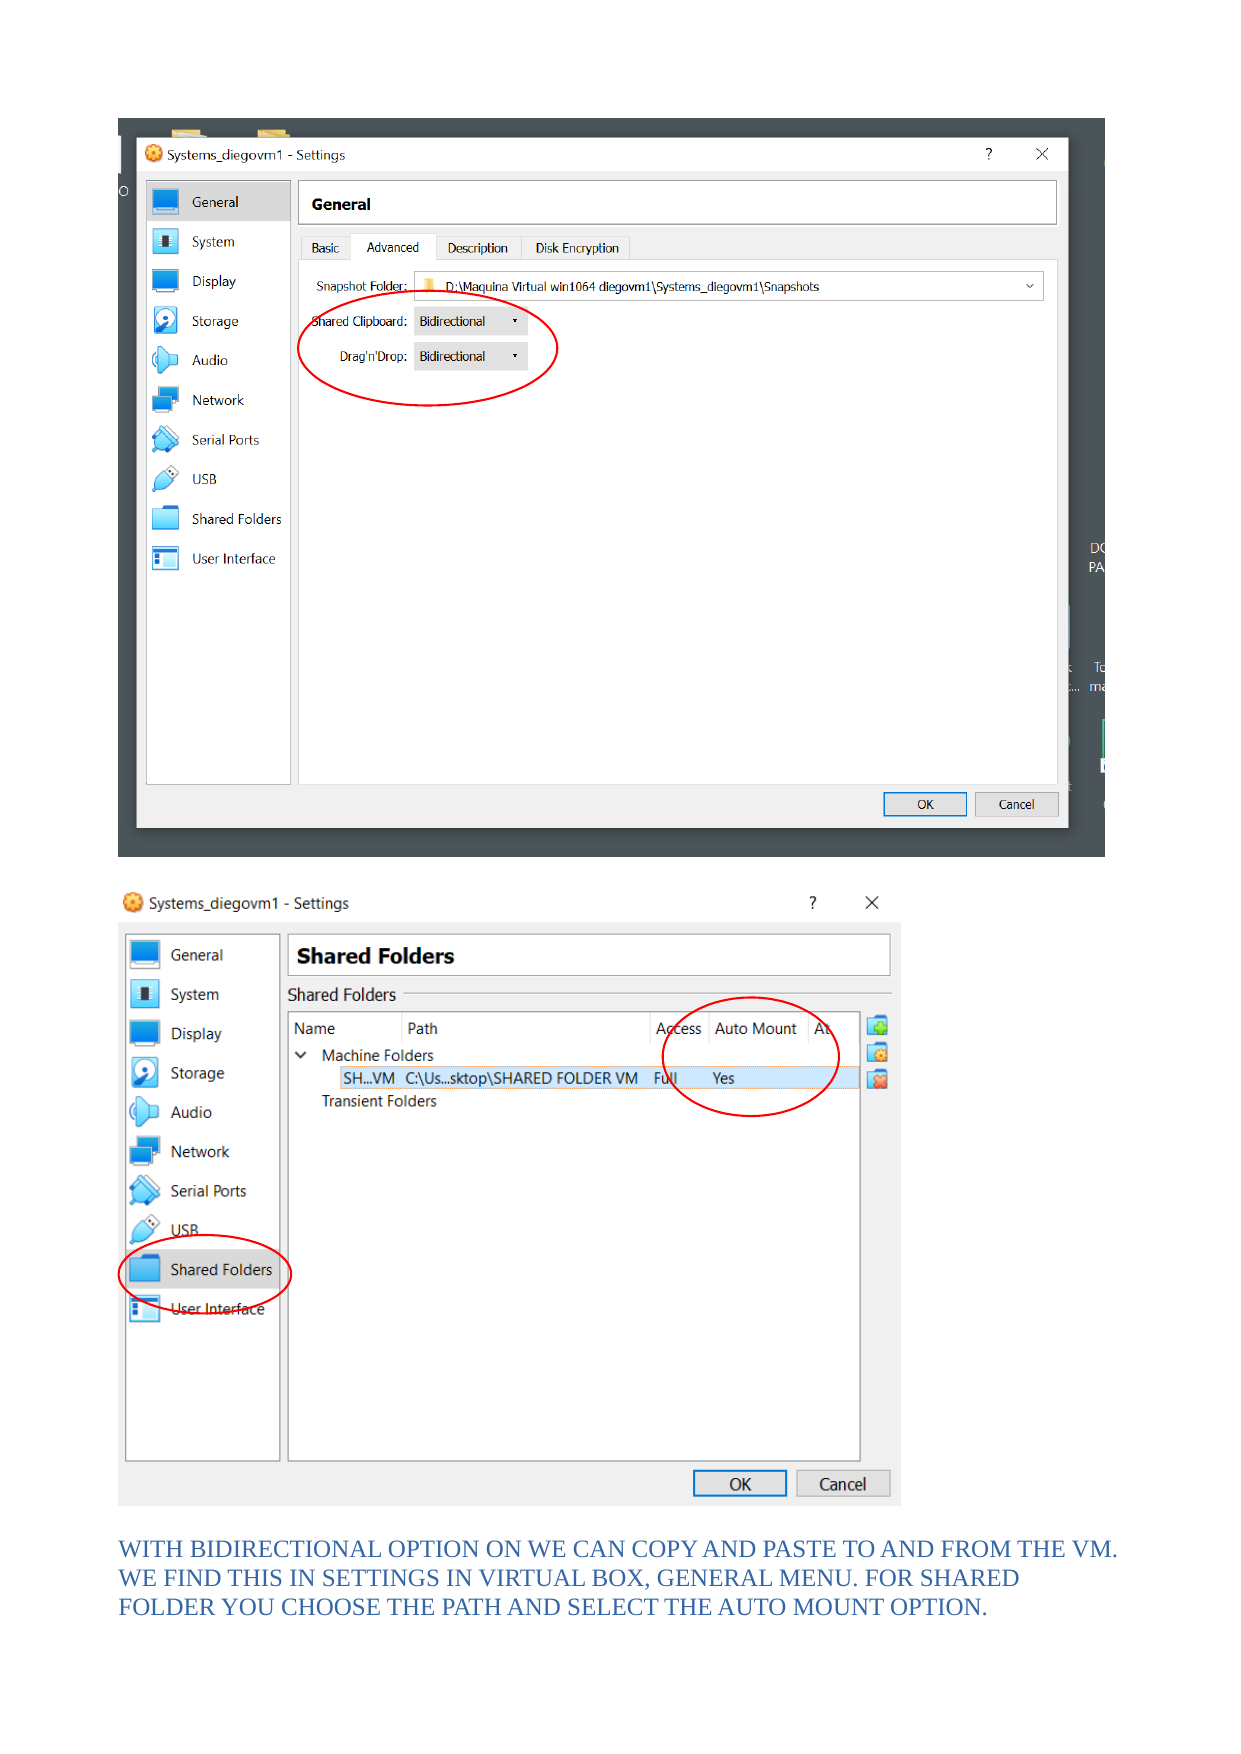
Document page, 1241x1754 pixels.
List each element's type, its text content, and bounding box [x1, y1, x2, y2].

text WITH BIDIRECTIONAL OPTION ON WE CAN COPY AND PASTE TO AND FROM THE VM. WE FIND THIS IN SETTINGS IN VIRTUAL BOX, GENERAL MENU. FOR SHARED FOLDER YOU CHOOSE THE PATH AND SELECT THE AUTO MOUNT OPTION. [118, 1534, 1122, 1621]
